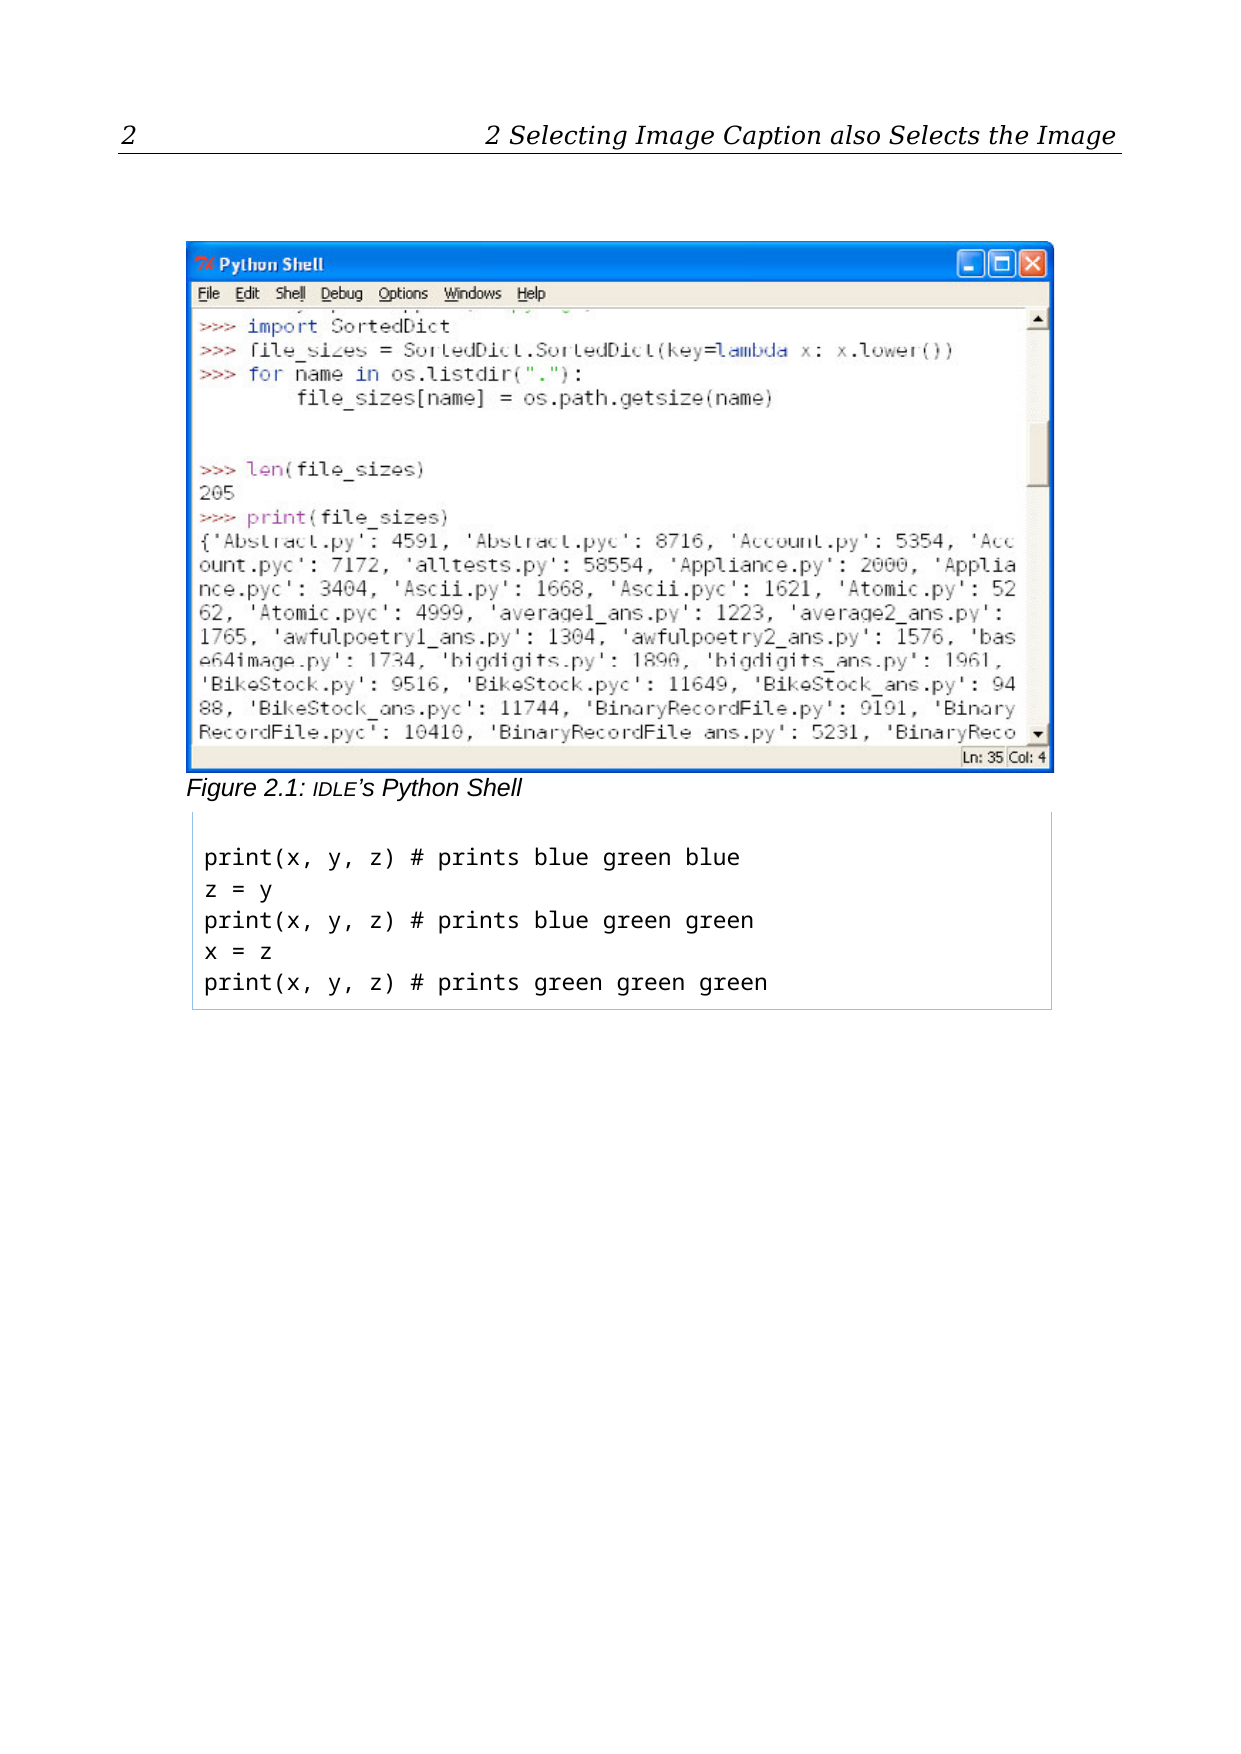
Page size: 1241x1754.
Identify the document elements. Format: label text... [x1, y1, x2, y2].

text Figure 2.1: idle’s Python Shell [186, 773, 1054, 802]
picture [186, 241, 1055, 773]
text x = z [193, 923, 1051, 954]
text z = y [193, 861, 1051, 892]
text print(x, y, z) # prints blue green green [193, 892, 1051, 923]
text print(x, y, z) # prints blue green blue [186, 802, 1054, 861]
text print(x, y, z) # prints green green green [193, 954, 1051, 1009]
